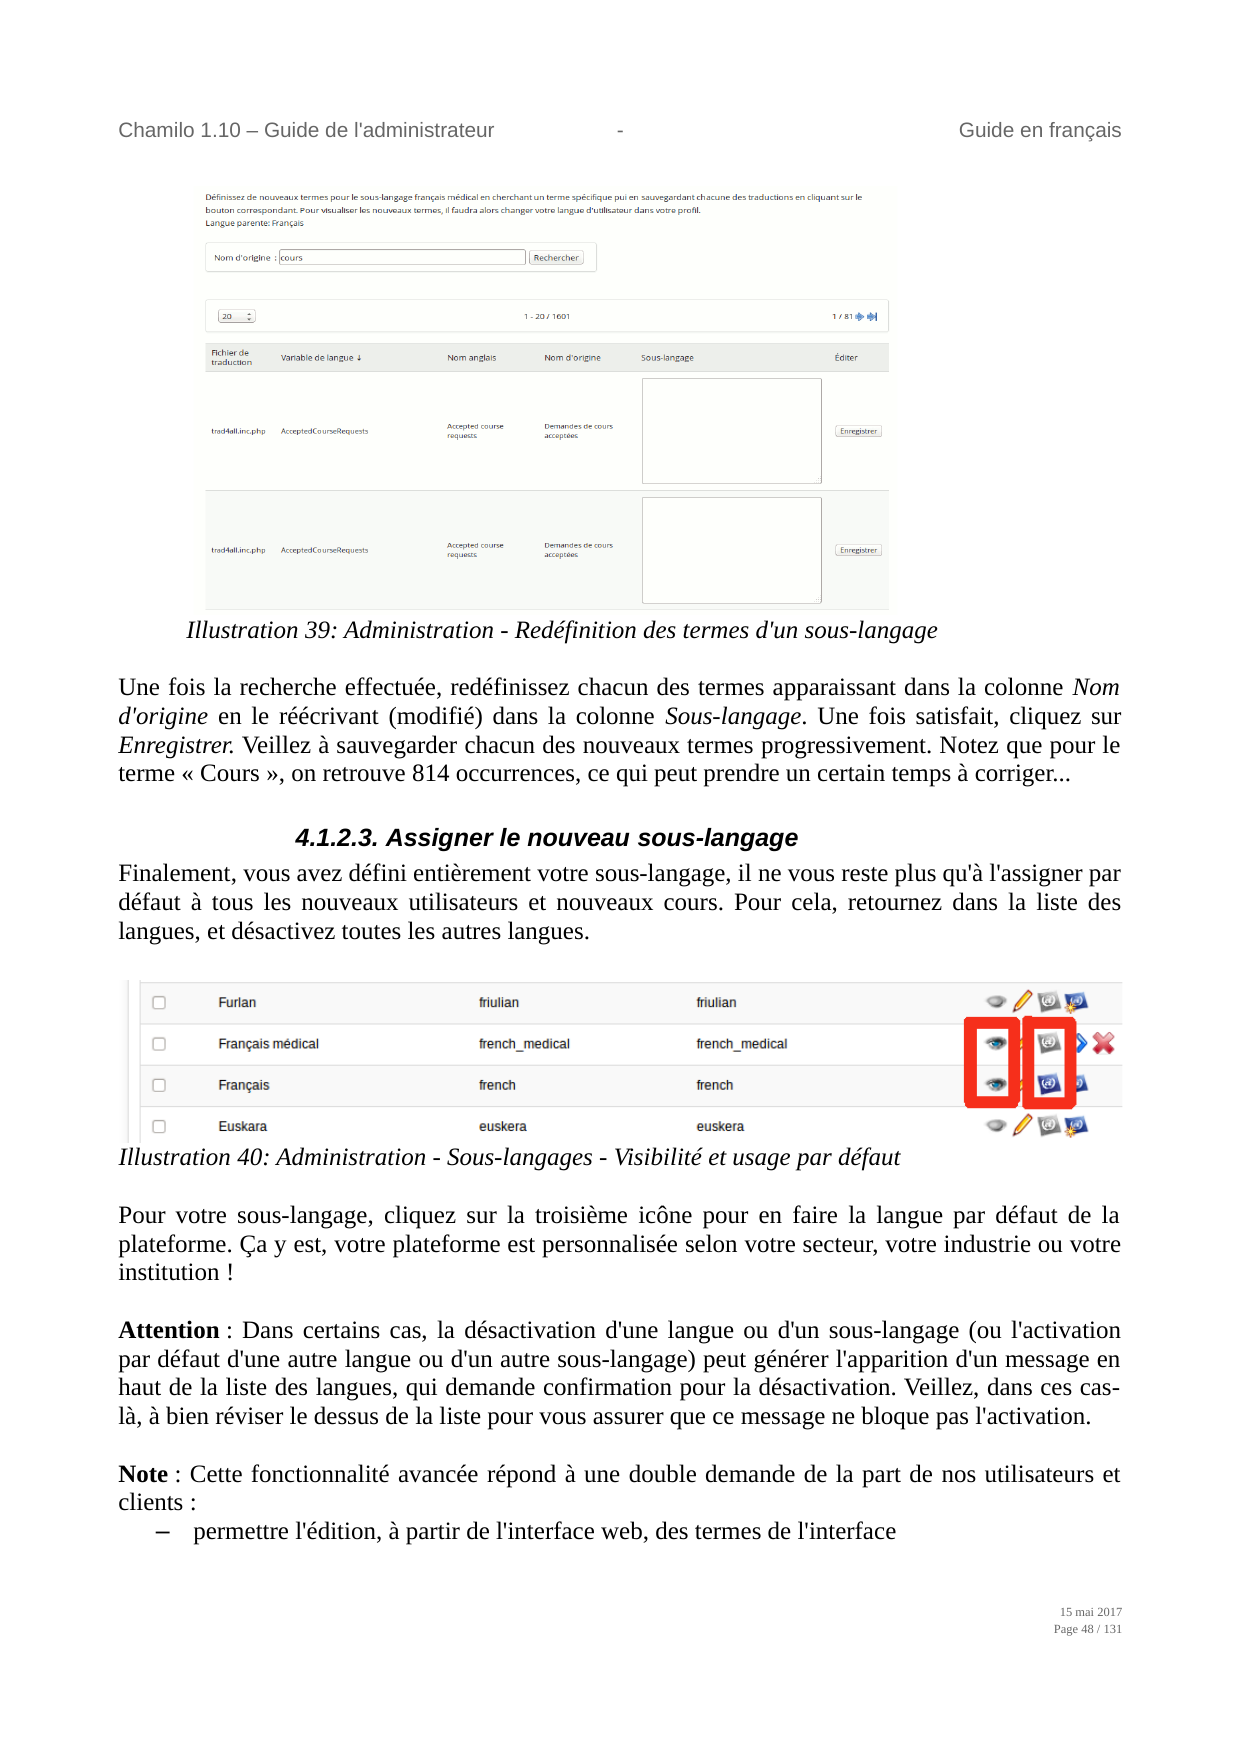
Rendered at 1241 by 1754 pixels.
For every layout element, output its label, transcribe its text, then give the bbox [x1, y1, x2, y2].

text Finalement, vous avez défini entièrement votre sous-langage, il ne vous reste plus qu'à l'assigner par défaut à tous les nouveaux utilisateurs et nouveaux cours. Pour cela, retournez dans la liste des langues, et désactivez toutes les autres langues. [118, 858, 1122, 944]
picture [193, 186, 898, 615]
text Illustration 40: Administration - Sous-langages - Visibilité et usage par défaut [118, 1143, 1122, 1171]
subtitle Assigner le nouveau sous-langage [295, 823, 1122, 852]
text Une fois la recherche effectuée, redéfinissez chacun des termes apparaissant dans la colonne Nom d'origine en le réécrivant (modifié) dans la colonne Sous-langage. Une fois satisfait, cliquez sur Enregistrer. Veillez à sauvegarder chacun des nouveaux termes progressivement. Notez que pour le terme « Cours », on retrouve 814 occurrences, ce qui peut prendre un certain temps à corriger... [118, 672, 1122, 787]
text Pour votre sous-langage, cliquez sur la troisième icône pour en faire la langue par défaut de la plateforme. Ça y est, votre plateforme est personnalisée selon votre secteur, votre industrie ou votre institution ! [118, 1200, 1122, 1286]
list permettre l'édition, à partir de l'interface web, des termes de l'interface [156, 1516, 1122, 1545]
text Note : Cette fonctionnalité avancée répond à une double demande de la part de nos utilisateurs et clients : [118, 1459, 1122, 1516]
text Illustration 39: Administration - Redéfinition des termes d'un sous-langage [186, 197, 1054, 643]
text Attention : Dans certains cas, la désactivation d'une langue ou d'un sous-langage (ou l'activation par défaut d'une autre langue ou d'un autre sous-langage) peut générer l'apparition d'un message en haut de la liste des langues, qui demande confirmation pour la désactivation. Veillez, dans ces cas-là, à bien réviser le dessus de la liste pour vous assurer que ce message ne bloque pas l'activation. [118, 1315, 1122, 1430]
picture [118, 980, 1123, 1143]
